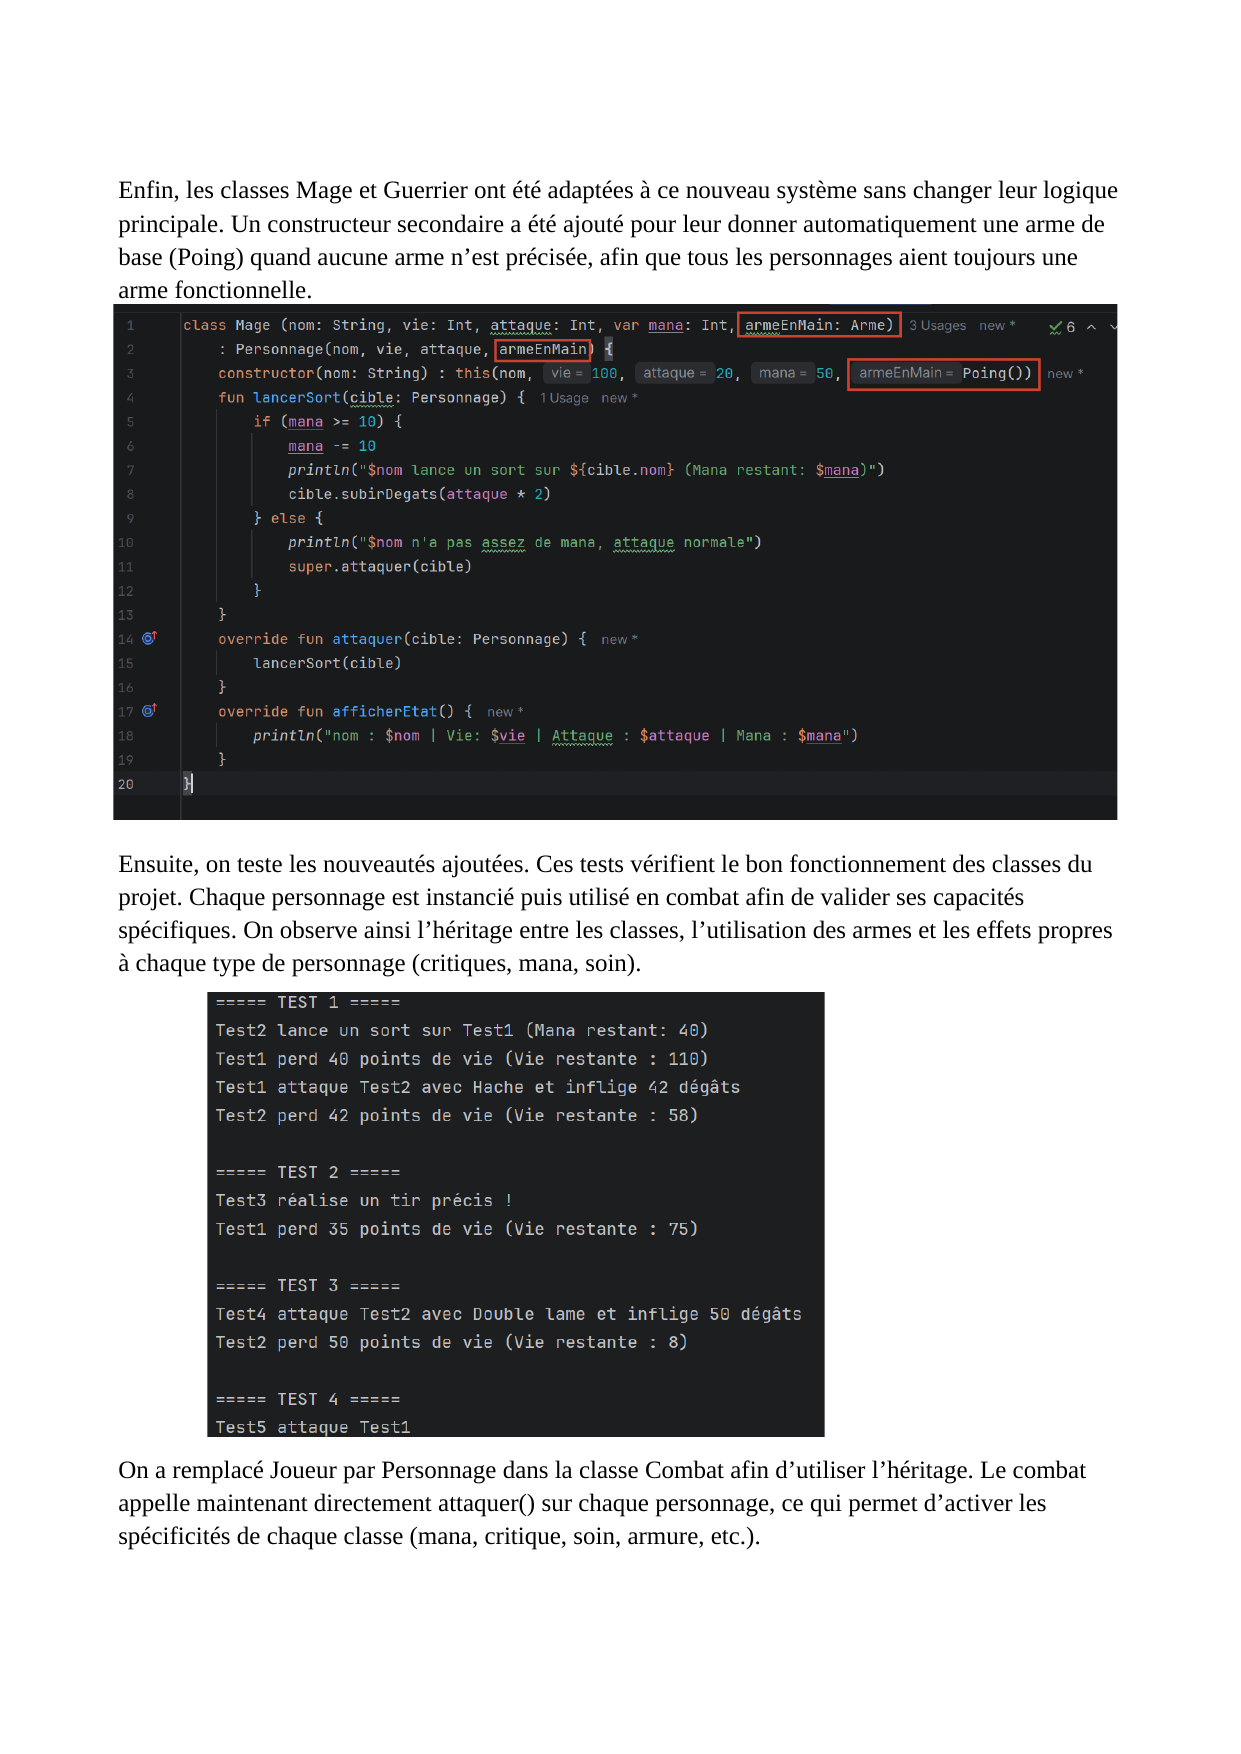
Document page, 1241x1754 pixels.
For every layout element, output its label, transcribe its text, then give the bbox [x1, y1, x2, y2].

text Enfin, les classes Mage et Guerrier ont été adaptées à ce nouveau système sans changer leur logique principale. Un constructeur secondaire a été ajouté pour leur donner automatiquement une arme de base (Poing) quand aucune arme n’est précisée, afin que tous les personnages aient toujours une arme fonctionnelle. [118, 176, 1122, 303]
picture [113, 304, 1118, 820]
picture [207, 992, 825, 1437]
text Ensuite, on teste les nouveautés ajoutées. Ces tests vérifient le bon fonctionnement des classes du projet. Chaque personnage est instancié puis utilisé en combat afin de valider ses capacités spécifiques. On observe ainsi l’héritage entre les classes, l’utilisation des armes et les effets propres à chaque type de personnage (critiques, mana, soin). [118, 849, 1122, 977]
text On a remplacé Joueur par Personnage dans la classe Combat afin d’utiliser l’héritage. Le combat appelle maintenant directement attaquer() sur chaque personnage, ce qui permet d’activer les spécificités de chaque classe (mana, critique, soin, armure, etc.). [118, 1455, 1122, 1550]
